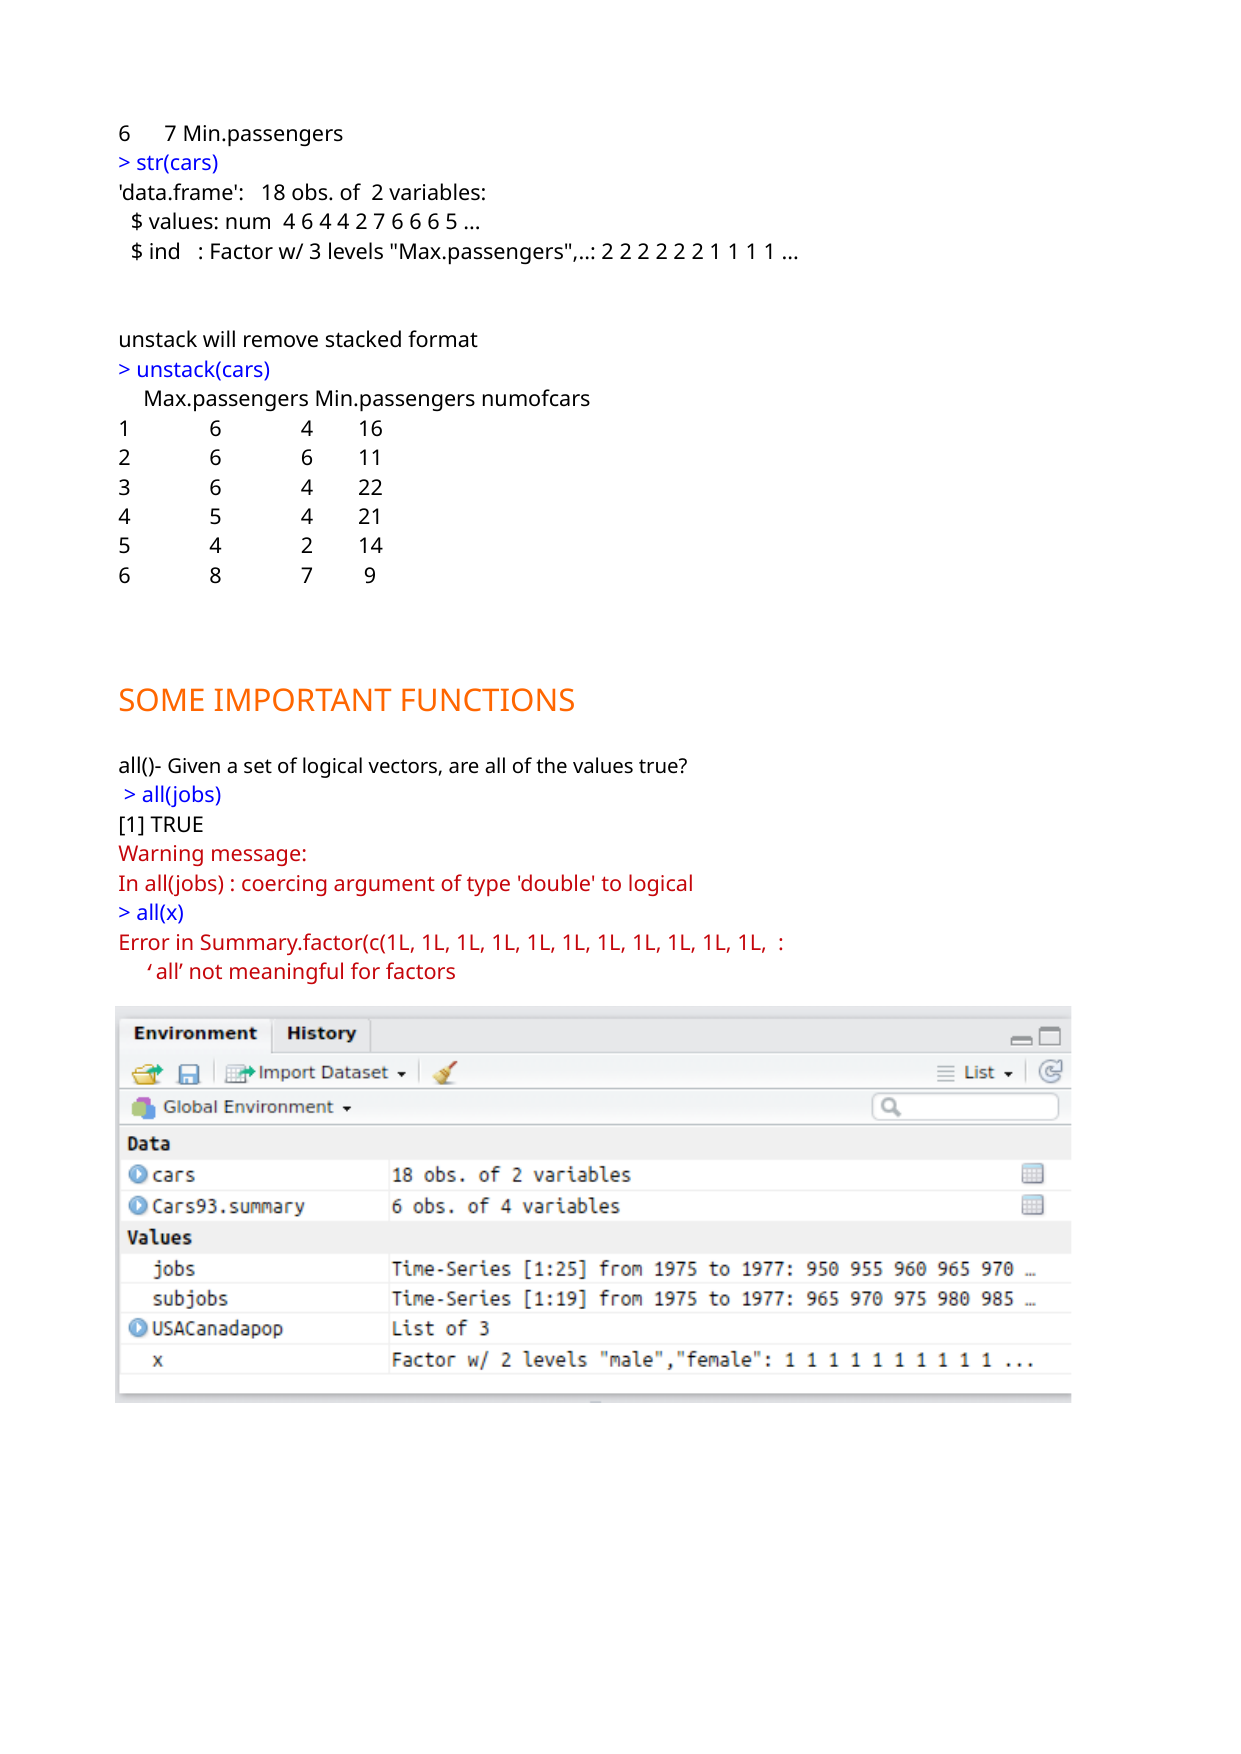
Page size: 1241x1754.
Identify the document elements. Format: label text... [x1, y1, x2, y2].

text 3 6 4 22 [118, 472, 1122, 501]
text ‘all’ not meaningful for factors [118, 957, 1122, 986]
text SOME IMPORTANT FUNCTIONS [118, 678, 1122, 721]
text $ values: num 4 6 4 4 2 7 6 6 6 5 ... [118, 207, 1122, 236]
text $ ind : Factor w/ 3 levels "Max.passengers",..: 2 2 2 2 2 2 1 1 1 1 ... [118, 236, 1122, 266]
text Error in Summary.factor(c(1L, 1L, 1L, 1L, 1L, 1L, 1L, 1L, 1L, 1L, 1L, : [118, 927, 1122, 957]
text > str(cars) [118, 148, 1122, 177]
text Max.passengers Min.passengers numofcars [118, 383, 1122, 413]
text 1 6 4 16 [118, 413, 1122, 442]
text all()- Given a set of logical vectors, are all of the values true? [118, 750, 1122, 780]
text 4 5 4 21 [118, 501, 1122, 531]
text [1] TRUE [118, 809, 1122, 839]
text 'data.frame': 18 obs. of 2 variables: [118, 177, 1122, 207]
text unstack will remove stacked format [118, 324, 1122, 354]
picture [115, 1006, 1072, 1403]
text Warning message: [118, 839, 1122, 868]
text > unstack(cars) [118, 354, 1122, 383]
text > all(x) [118, 898, 1122, 927]
text 6 7 Min.passengers [118, 118, 1122, 148]
text 6 8 7 9 [118, 560, 1122, 590]
text > all(jobs) [118, 780, 1122, 809]
text 2 6 6 11 [118, 442, 1122, 472]
text In all(jobs) : coercing argument of type 'double' to logical [118, 868, 1122, 898]
text 5 4 2 14 [118, 531, 1122, 560]
